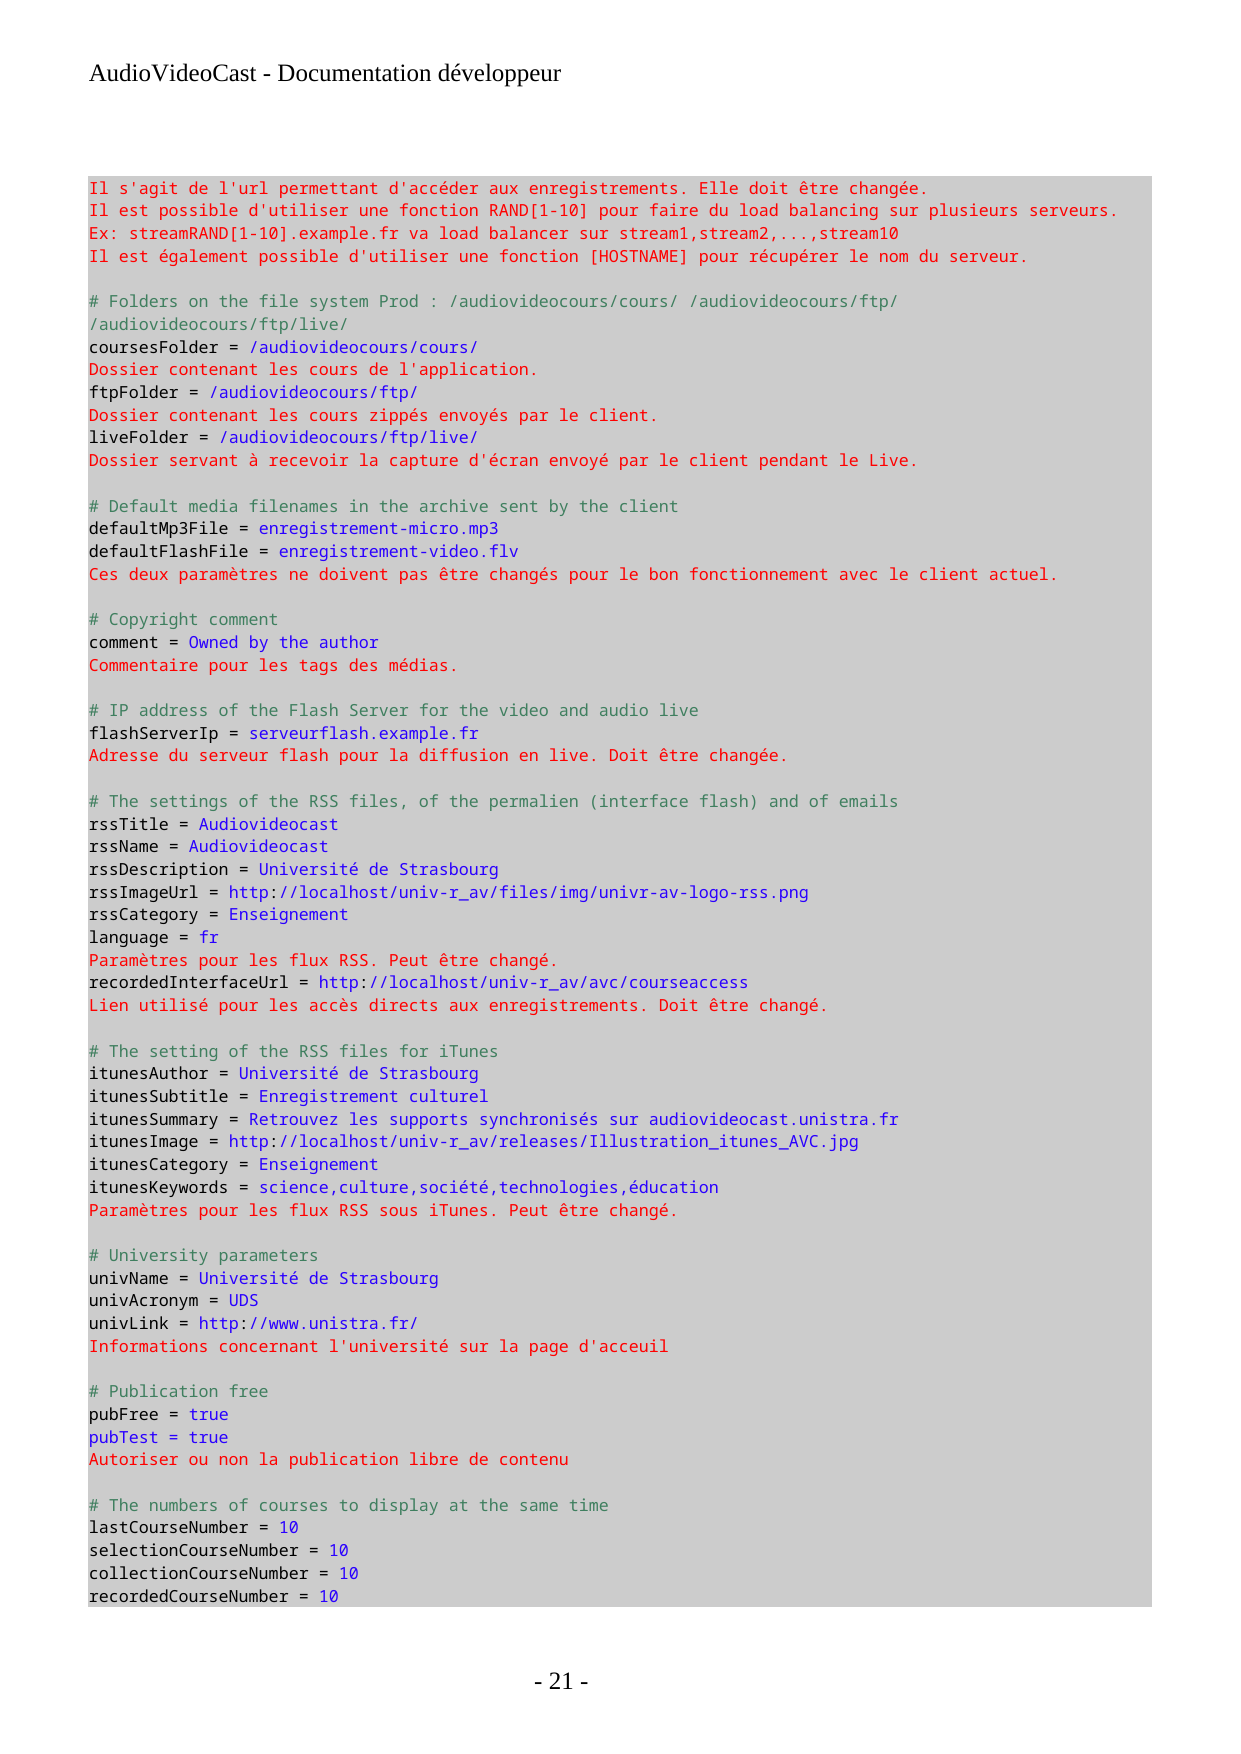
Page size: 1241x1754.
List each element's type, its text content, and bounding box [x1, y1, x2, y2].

text rssCategory = Enseignement [88, 903, 1152, 926]
text rssName = Audiovideocast [88, 835, 1152, 857]
text rssImageUrl = http://localhost/univ-r_av/files/img/univr-av-logo-rss.png [88, 880, 1152, 903]
text itunesCategory = Enseignement [88, 1153, 1152, 1175]
text Informations concernant l'université sur la page d'acceuil [88, 1334, 1152, 1357]
text coursesFolder = /audiovideocours/cours/ [88, 335, 1152, 358]
text defaultFlashFile = enregistrement-video.flv [88, 539, 1152, 562]
text rssTitle = Audiovideocast [88, 812, 1152, 835]
text Adresse du serveur flash pour la diffusion en live. Doit être changée. [88, 744, 1152, 767]
text rssDescription = Université de Strasbourg [88, 857, 1152, 880]
text # Publication free pubFree = true [88, 1380, 1152, 1425]
text recordedCourseNumber = 10 [88, 1584, 1152, 1607]
text Dossier contenant les cours zippés envoyés par le client. [88, 403, 1152, 426]
text pubTest = true [88, 1425, 1152, 1448]
text recordedInterfaceUrl = http://localhost/univ-r_av/avc/courseaccess [88, 971, 1152, 994]
text language = fr [88, 926, 1152, 948]
text itunesAuthor = Université de Strasbourg [88, 1062, 1152, 1084]
text # Default media filenames in the archive sent by the client [88, 494, 1152, 517]
text Il est possible d'utiliser une fonction RAND[1-10] pour faire du load balancing sur plusieurs serveurs. [88, 199, 1152, 222]
text # Copyright comment [88, 608, 1152, 630]
text Il s'agit de l'url permettant d'accéder aux enregistrements. Elle doit être changée. [88, 176, 1152, 199]
text Paramètres pour les flux RSS sous iTunes. Peut être changé. [88, 1198, 1152, 1221]
text Ces deux paramètres ne doivent pas être changés pour le bon fonctionnement avec le client actuel. [88, 562, 1152, 585]
text # The settings of the RSS files, of the permalien (interface flash) and of emails [88, 789, 1152, 812]
text itunesImage = http://localhost/univ-r_av/releases/Illustration_itunes_AVC.jpg [88, 1130, 1152, 1153]
text itunesSummary = Retrouvez les supports synchronisés sur audiovideocast.unistra.fr [88, 1107, 1152, 1130]
text # Folders on the file system Prod : /audiovideocours/cours/ /audiovideocours/ftp/ /audiovideocours/ftp/live/ [88, 290, 1152, 335]
text Paramètres pour les flux RSS. Peut être changé. [88, 948, 1152, 971]
text liveFolder = /audiovideocours/ftp/live/ [88, 426, 1152, 449]
text # IP address of the Flash Server for the video and audio live [88, 698, 1152, 721]
text itunesSubtitle = Enregistrement culturel [88, 1084, 1152, 1107]
text ftpFolder = /audiovideocours/ftp/ [88, 381, 1152, 403]
text selectionCourseNumber = 10 [88, 1539, 1152, 1561]
text Commentaire pour les tags des médias. [88, 653, 1152, 676]
text # The setting of the RSS files for iTunes [88, 1039, 1152, 1062]
text comment = Owned by the author [88, 630, 1152, 653]
text flashServerIp = serveurflash.example.fr [88, 721, 1152, 744]
text Il est également possible d'utiliser une fonction [HOSTNAME] pour récupérer le nom du serveur. [88, 244, 1152, 267]
text Dossier contenant les cours de l'application. [88, 358, 1152, 381]
text defaultMp3File = enregistrement-micro.mp3 [88, 517, 1152, 539]
text # University parameters univName = Université de Strasbourg univAcronym = UDS univLink = http://www.unistra.fr/ [88, 1243, 1152, 1334]
text Ex: streamRAND[1-10].example.fr va load balancer sur stream1,stream2,...,stream10 [88, 222, 1152, 244]
text Autoriser ou non la publication libre de contenu [88, 1448, 1152, 1471]
text # The numbers of courses to display at the same time [88, 1493, 1152, 1516]
text Lien utilisé pour les accès directs aux enregistrements. Doit être changé. [88, 994, 1152, 1016]
text itunesKeywords = science,culture,société,technologies,éducation [88, 1175, 1152, 1198]
text collectionCourseNumber = 10 [88, 1561, 1152, 1584]
text Dossier servant à recevoir la capture d'écran envoyé par le client pendant le Live. [88, 449, 1152, 471]
text lastCourseNumber = 10 [88, 1516, 1152, 1539]
